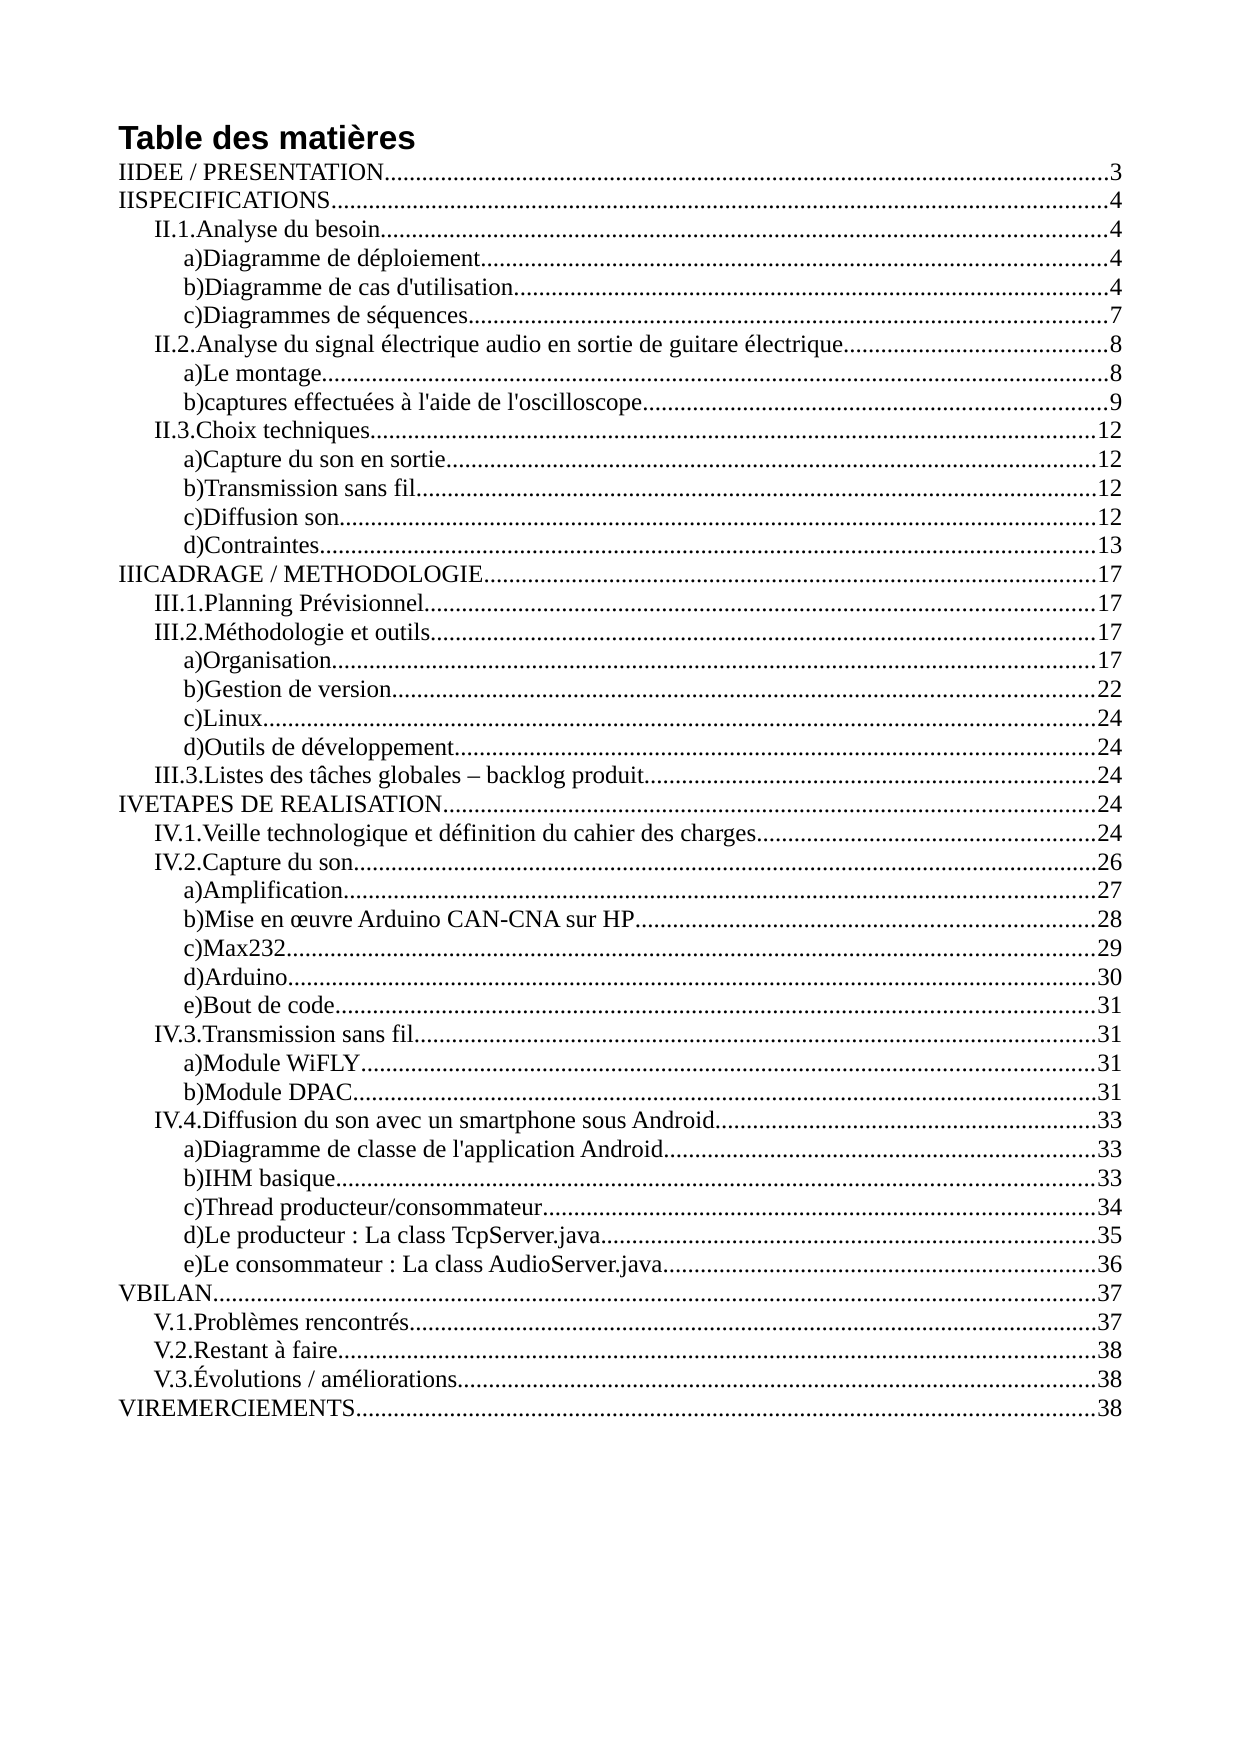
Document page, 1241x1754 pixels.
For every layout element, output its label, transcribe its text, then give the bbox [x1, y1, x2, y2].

text c)Thread producteur/consommateur 34 [177, 1192, 1122, 1220]
text e)Le consommateur : La class AudioServer.java 36 [177, 1249, 1122, 1278]
text V.2.Restant à faire 38 [148, 1335, 1122, 1364]
text c)Linux 24 [177, 703, 1122, 732]
text II.3.Choix techniques 12 [148, 415, 1122, 444]
text V.1.Problèmes rencontrés 37 [148, 1307, 1122, 1335]
text a)Diagramme de classe de l'application Android 33 [177, 1134, 1122, 1163]
text d)Outils de développement 24 [177, 732, 1122, 760]
text a)Capture du son en sortie 12 [177, 444, 1122, 473]
text VBILAN 37 [118, 1278, 1122, 1307]
text c)Diffusion son 12 [177, 502, 1122, 530]
text d)Le producteur : La class TcpServer.java. 35 [177, 1220, 1122, 1249]
text II.1.Analyse du besoin 4 [148, 214, 1122, 243]
text VIREMERCIEMENTS 38 [118, 1393, 1122, 1422]
text c)Diagrammes de séquences. 7 [177, 300, 1122, 329]
text b)IHM basique. 33 [177, 1163, 1122, 1192]
text III.3.Listes des tâches globales – backlog produit 24 [148, 760, 1122, 789]
text e)Bout de code 31 [177, 990, 1122, 1019]
text b)Mise en œuvre Arduino CAN-CNA sur HP 28 [177, 904, 1122, 933]
text III.1.Planning Prévisionnel 17 [148, 588, 1122, 617]
text IIDEE / PRESENTATION 3 [118, 157, 1122, 185]
text b)Module DPAC 31 [177, 1077, 1122, 1105]
text IIICADRAGE / METHODOLOGIE 17 [118, 559, 1122, 588]
text a)Module WiFLY 31 [177, 1048, 1122, 1077]
text b)captures effectuées à l'aide de l'oscilloscope. 9 [177, 387, 1122, 415]
text d)Arduino 30 [177, 962, 1122, 990]
text a)Le montage 8 [177, 358, 1122, 387]
text IV.4.Diffusion du son avec un smartphone sous Android 33 [148, 1105, 1122, 1134]
text d)Contraintes 13 [177, 530, 1122, 559]
text a)Amplification 27 [177, 875, 1122, 904]
text b)Transmission sans fil 12 [177, 473, 1122, 502]
text II.2.Analyse du signal électrique audio en sortie de guitare électrique 8 [148, 329, 1122, 358]
subtitle Table des matières [118, 118, 1122, 157]
text b)Gestion de version 22 [177, 674, 1122, 703]
text b)Diagramme de cas d'utilisation. 4 [177, 272, 1122, 300]
text IV.2.Capture du son 26 [148, 847, 1122, 875]
text IVETAPES DE REALISATION 24 [118, 789, 1122, 818]
text c)Max232 29 [177, 933, 1122, 962]
text IISPECIFICATIONS 4 [118, 185, 1122, 214]
text a)Diagramme de déploiement 4 [177, 243, 1122, 272]
text a)Organisation 17 [177, 645, 1122, 674]
text V.3.Évolutions / améliorations 38 [148, 1364, 1122, 1393]
text IV.1.Veille technologique et définition du cahier des charges 24 [148, 818, 1122, 847]
text IV.3.Transmission sans fil 31 [148, 1019, 1122, 1048]
text III.2.Méthodologie et outils 17 [148, 617, 1122, 645]
